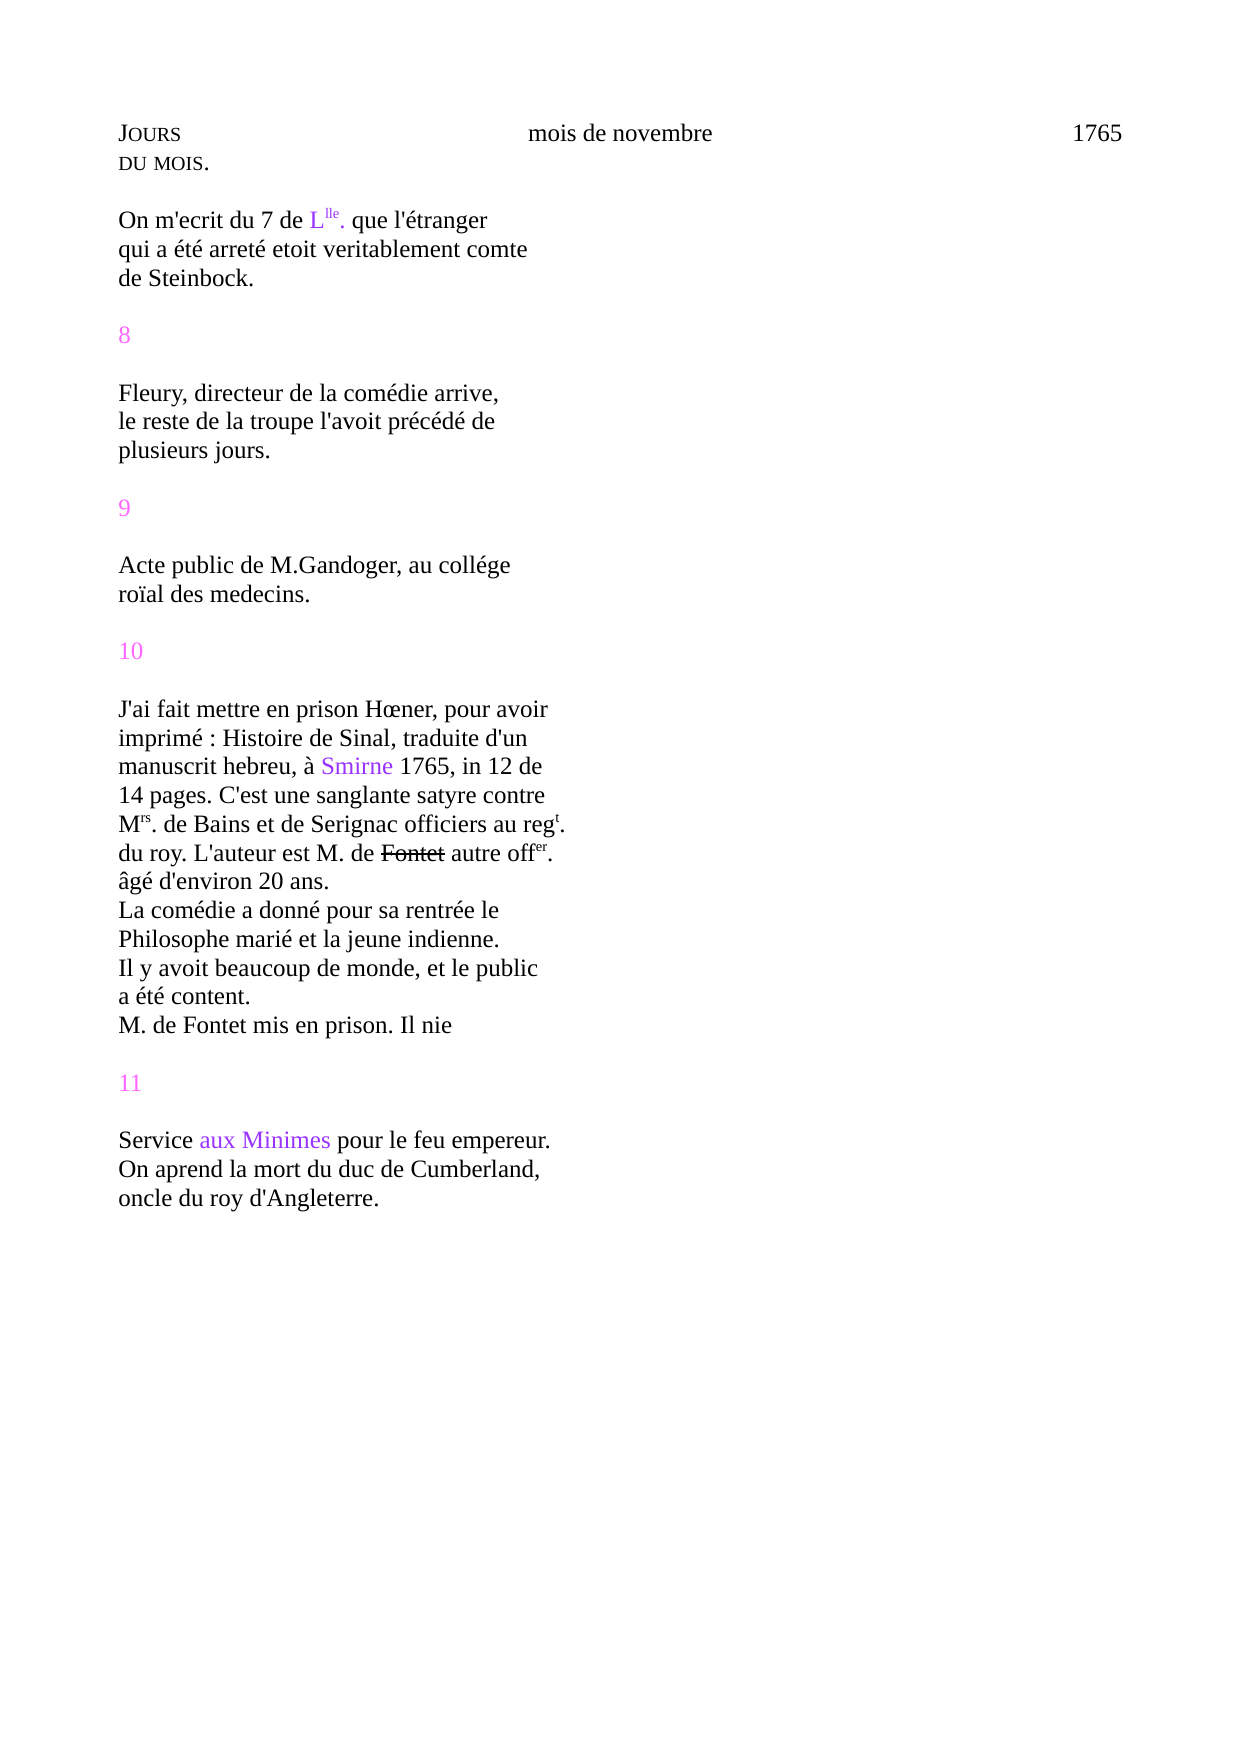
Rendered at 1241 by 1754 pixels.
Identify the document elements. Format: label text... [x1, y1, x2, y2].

text 10 J'ai fait mettre en prison Hœner, pour avoir imprimé : Histoire de Sinal, traduite d'un manuscrit hebreu, à Smirne 1765, in 12 de 14 pages. C'est une sanglante satyre contre [118, 636, 1122, 809]
text Mrs. de Bains et de Serignac officiers au regt. du roy. L'auteur est M. de Fontet autre offer. âgé d'environ 20 ans. [118, 809, 1122, 895]
text 8 Fleury, directeur de la comédie arrive, le reste de la troupe l'avoit précédé de plusieurs jours. [118, 320, 1122, 464]
text 11 Service aux Minimes pour le feu empereur. On aprend la mort du duc de Cumberland, oncle du roy d'Angleterre. [118, 1068, 1122, 1211]
text La comédie a donné pour sa rentrée le Philosophe marié et la jeune indienne. Il y avoit beaucoup de monde, et le public a été content. [118, 895, 1122, 1010]
text On m'ecrit du 7 de Llle. que l'étranger qui a été arreté etoit veritablement comte de Steinbock. [118, 205, 1122, 291]
text 9 Acte public de M.Gandoger, au collége roïal des medecins. [118, 493, 1122, 608]
text M. de Fontet mis en prison. Il nie [118, 1010, 1122, 1039]
